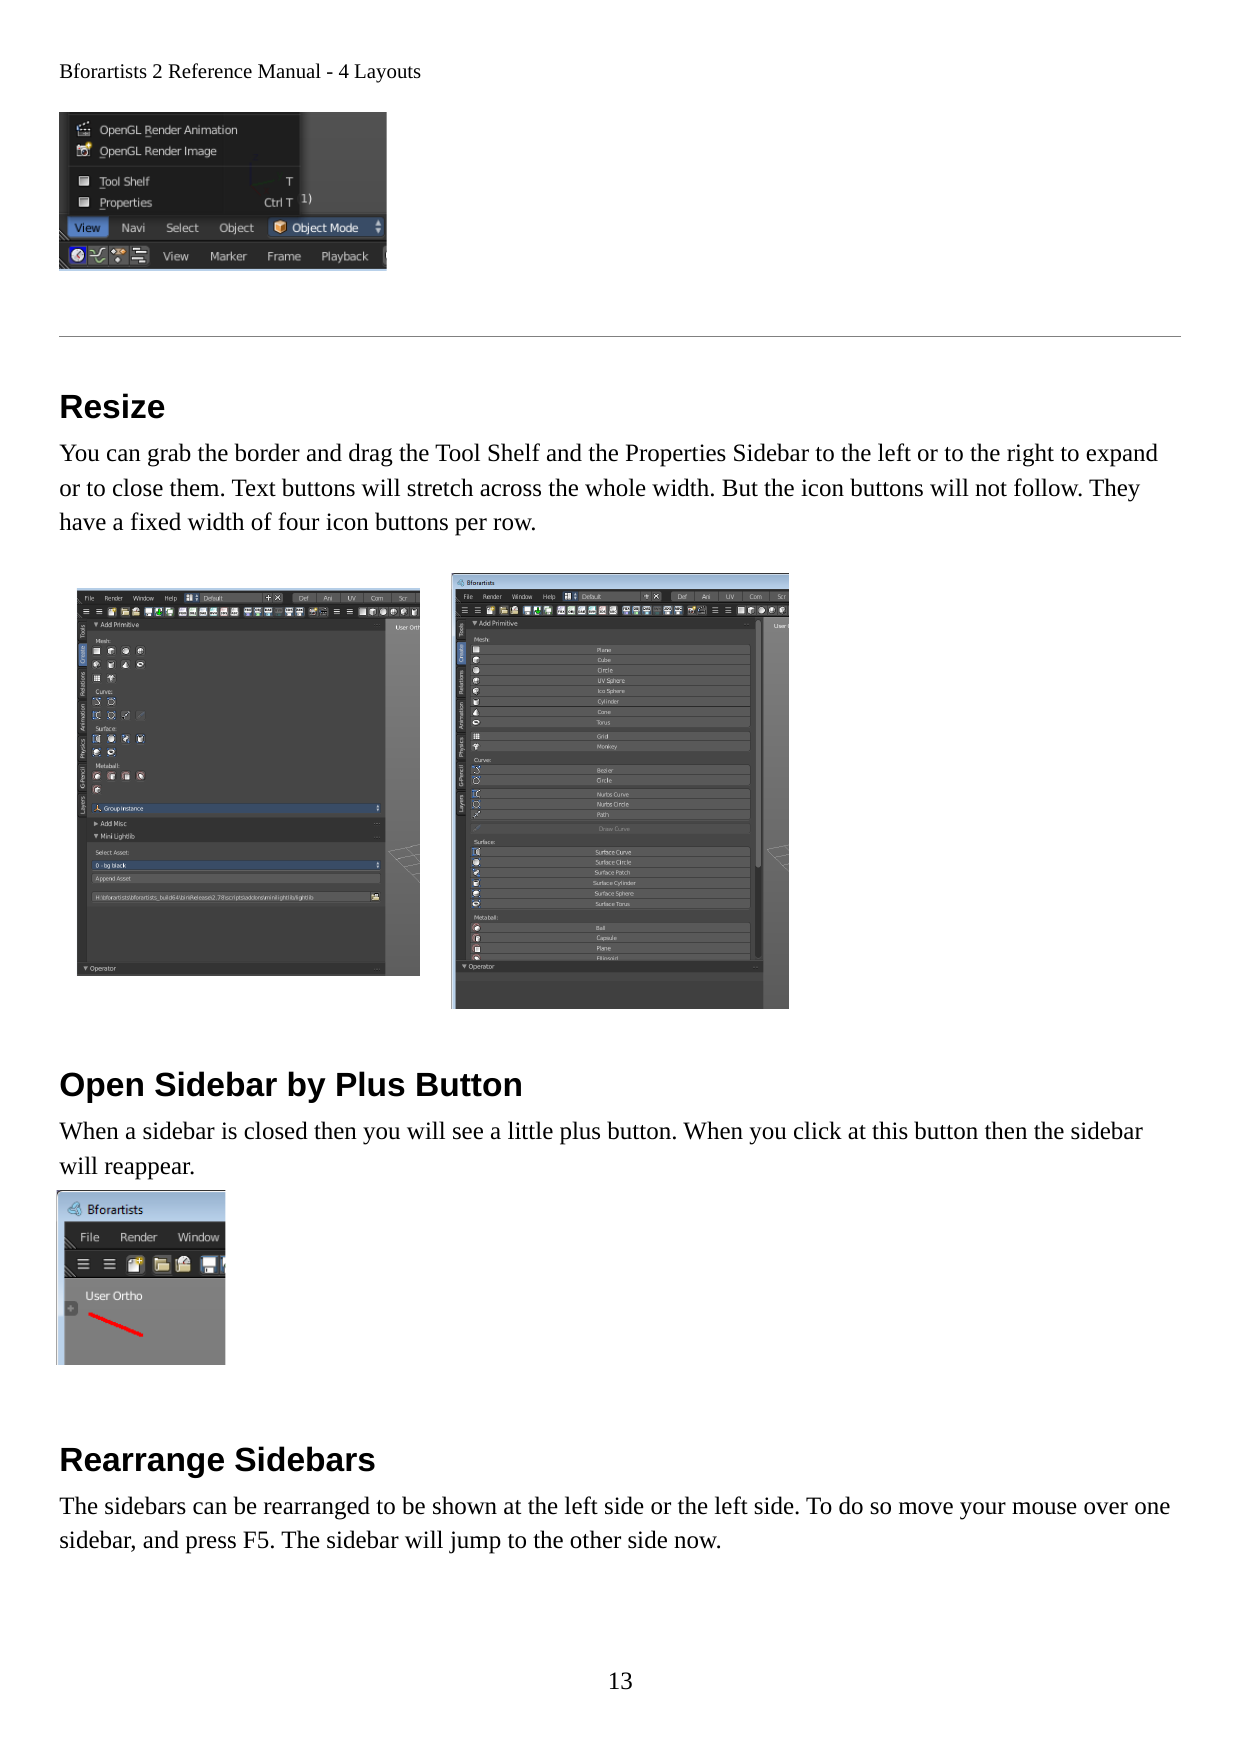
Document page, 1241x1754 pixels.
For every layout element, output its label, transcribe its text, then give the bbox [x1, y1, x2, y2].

picture [59, 112, 387, 271]
subtitle Resize [59, 387, 1181, 426]
text You can grab the border and drag the Tool Shelf and the Properties Sidebar to the left or to the right to expand or to close them. Text buttons will stretch across the whole width. But the icon buttons will not follow. They have a fixed width of four icon buttons per row. [59, 438, 1181, 536]
subtitle Rearrange Sidebars [59, 1440, 1181, 1478]
picture [56, 1190, 226, 1365]
text When a sidebar is closed then you will see a little plus button. When you click at this button then the sidebar will reappear. [59, 1116, 1181, 1179]
text The sidebars can be rearranged to be shown at the left side or the left side. To do so move your mouse over one sidebar, and press F5. The sidebar will jump to the other side now. [59, 1491, 1181, 1554]
subtitle Open Sidebar by Plus Button [59, 1065, 1181, 1104]
picture [76, 588, 420, 976]
picture [451, 573, 789, 1009]
